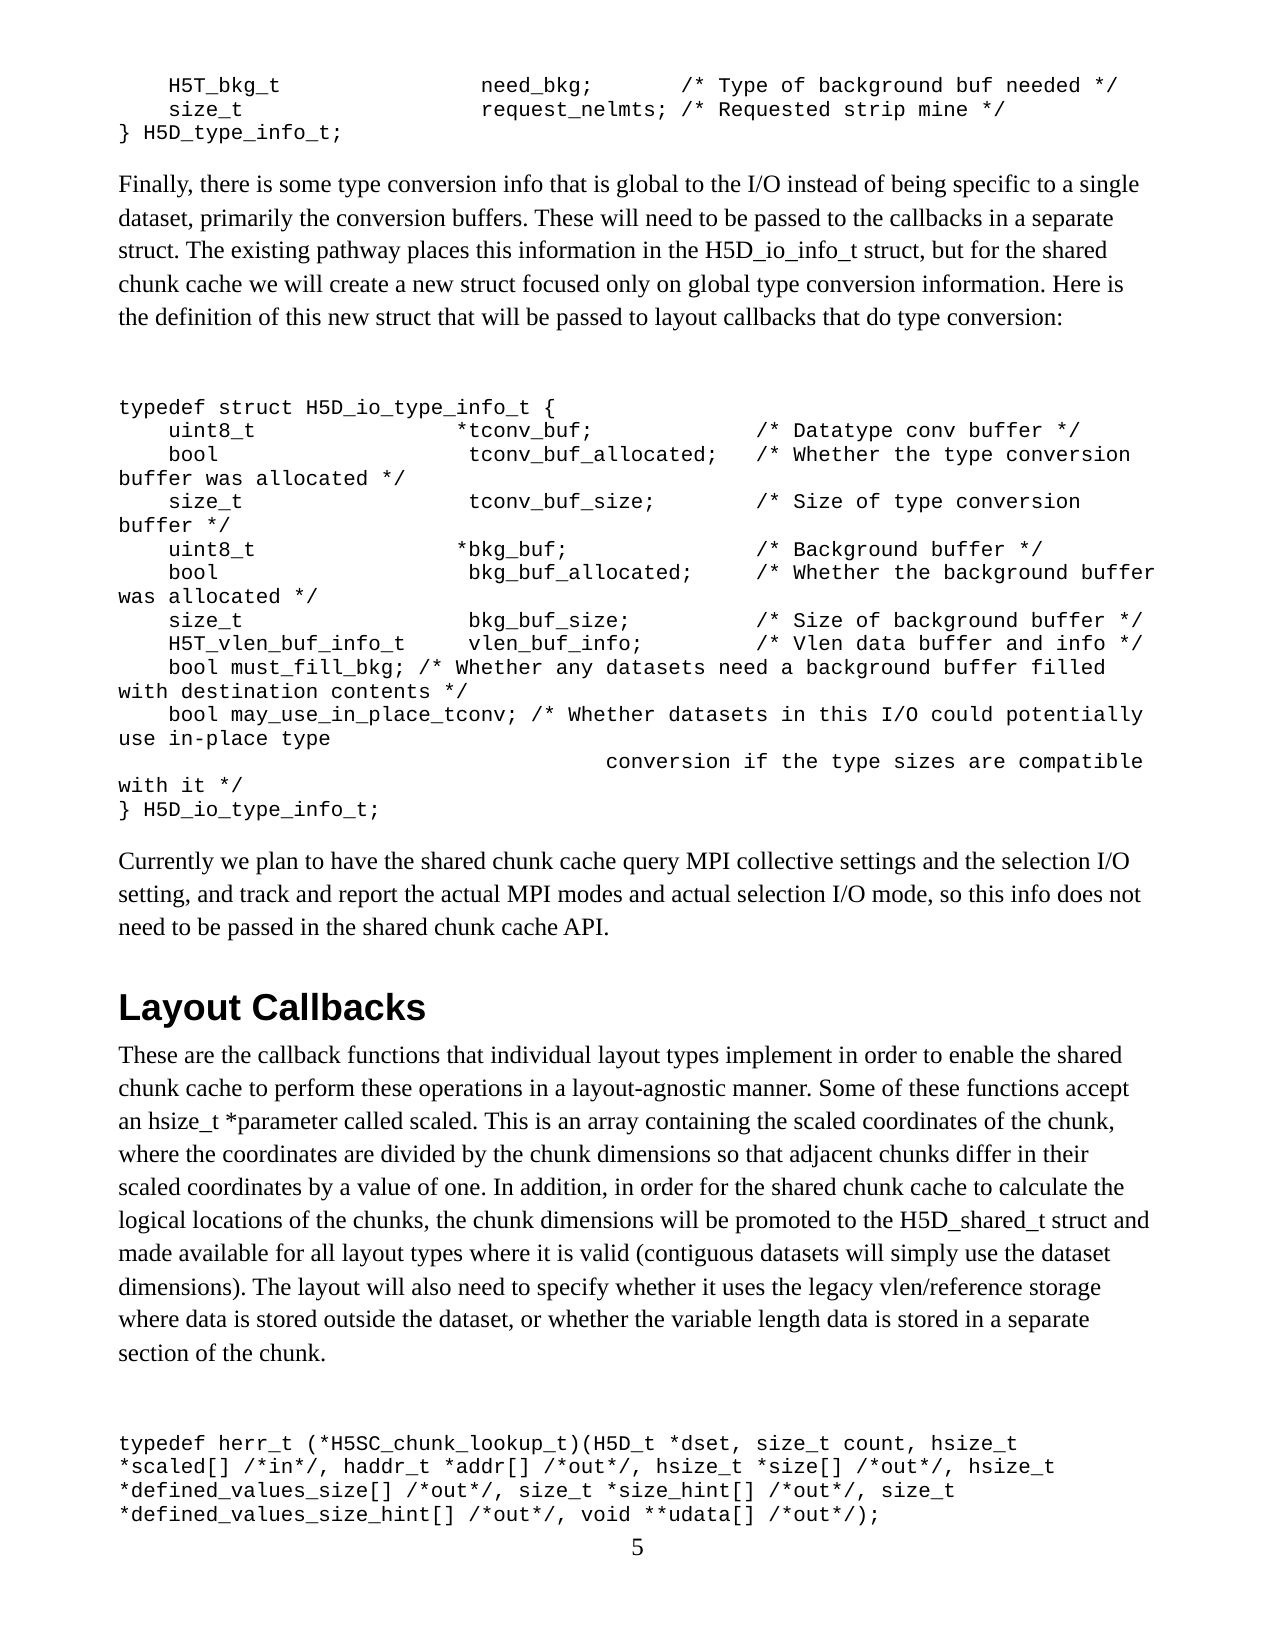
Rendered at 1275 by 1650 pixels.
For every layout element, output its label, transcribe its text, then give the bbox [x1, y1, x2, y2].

text } H5D_type_info_t; [118, 122, 1157, 146]
text These are the callback functions that individual layout types implement in order to enable the shared chunk cache to perform these operations in a layout-agnostic manner. Some of these functions accept an hsize_t *parameter called scaled. This is an array containing the scaled coordinates of the chunk, where the coordinates are divided by the chunk dimensions so that adjacent chunks differ in their scaled coordinates by a value of one. In addition, in order for the shared chunk cache to calculate the logical locations of the chunks, the chunk dimensions will be promoted to the H5D_shared_t struct and made available for all layout types where it is valid (contiguous datasets will simply use the dataset dimensions). The layout will also need to specify whether it uses the legacy vlen/reference storage where data is stored outside the dataset, or whether the variable length data is stored in a separate section of the chunk. [118, 1040, 1157, 1366]
text uint8_t *tconv_buf; /* Datatype conv buffer */ [118, 421, 1157, 444]
text Currently we plan to have the shared chunk cache query MPI collective settings and the selection I/O setting, and track and report the actual MPI modes and actual selection I/O mode, so this info does not need to be passed in the shared chunk cache API. [118, 846, 1157, 941]
text H5T_bkg_t need_bkg; /* Type of background buf needed */ [118, 75, 1157, 99]
text size_t bkg_buf_size; /* Size of background buffer */ [118, 610, 1157, 633]
subtitle Layout Callbacks [118, 985, 1157, 1028]
text typedef herr_t (*H5SC_chunk_lookup_t)(H5D_t *dset, size_t count, hsize_t *scaled[] /*in*/, haddr_t *addr[] /*out*/, hsize_t *size[] /*out*/, hsize_t *defined_values_size[] /*out*/, size_t *size_hint[] /*out*/, size_t *defined_values_size_hint[] /*out*/, void **udata[] /*out*/); [118, 1433, 1157, 1527]
text size_t tconv_buf_size; /* Size of type conversion buffer */ [118, 491, 1157, 539]
text bool bkg_buf_allocated; /* Whether the background buffer was allocated */ [118, 562, 1157, 610]
text Finally, there is some type conversion info that is global to the I/O instead of being specific to a single dataset, primarily the conversion buffers. These will need to be passed to the callbacks in a separate struct. The existing pathway places this information in the H5D_io_info_t struct, but for the shared chunk cache we will create a new struct focused only on global type conversion information. Here is the definition of this new struct that will be passed to layout callbacks that do type conversion: [118, 169, 1157, 330]
text } H5D_io_type_info_t; [118, 799, 1157, 822]
text conversion if the type sizes are compatible with it */ [118, 752, 1157, 799]
text bool tconv_buf_allocated; /* Whether the type conversion buffer was allocated */ [118, 444, 1157, 491]
text H5T_vlen_buf_info_t vlen_buf_info; /* Vlen data buffer and info */ [118, 633, 1157, 657]
text size_t request_nelmts; /* Requested strip mine */ [118, 99, 1157, 122]
text bool may_use_in_place_tconv; /* Whether datasets in this I/O could potentially use in-place type [118, 704, 1157, 752]
text uint8_t *bkg_buf; /* Background buffer */ [118, 539, 1157, 562]
text bool must_fill_bkg; /* Whether any datasets need a background buffer filled with destination contents */ [118, 657, 1157, 704]
text typedef struct H5D_io_type_info_t { [118, 397, 1157, 421]
